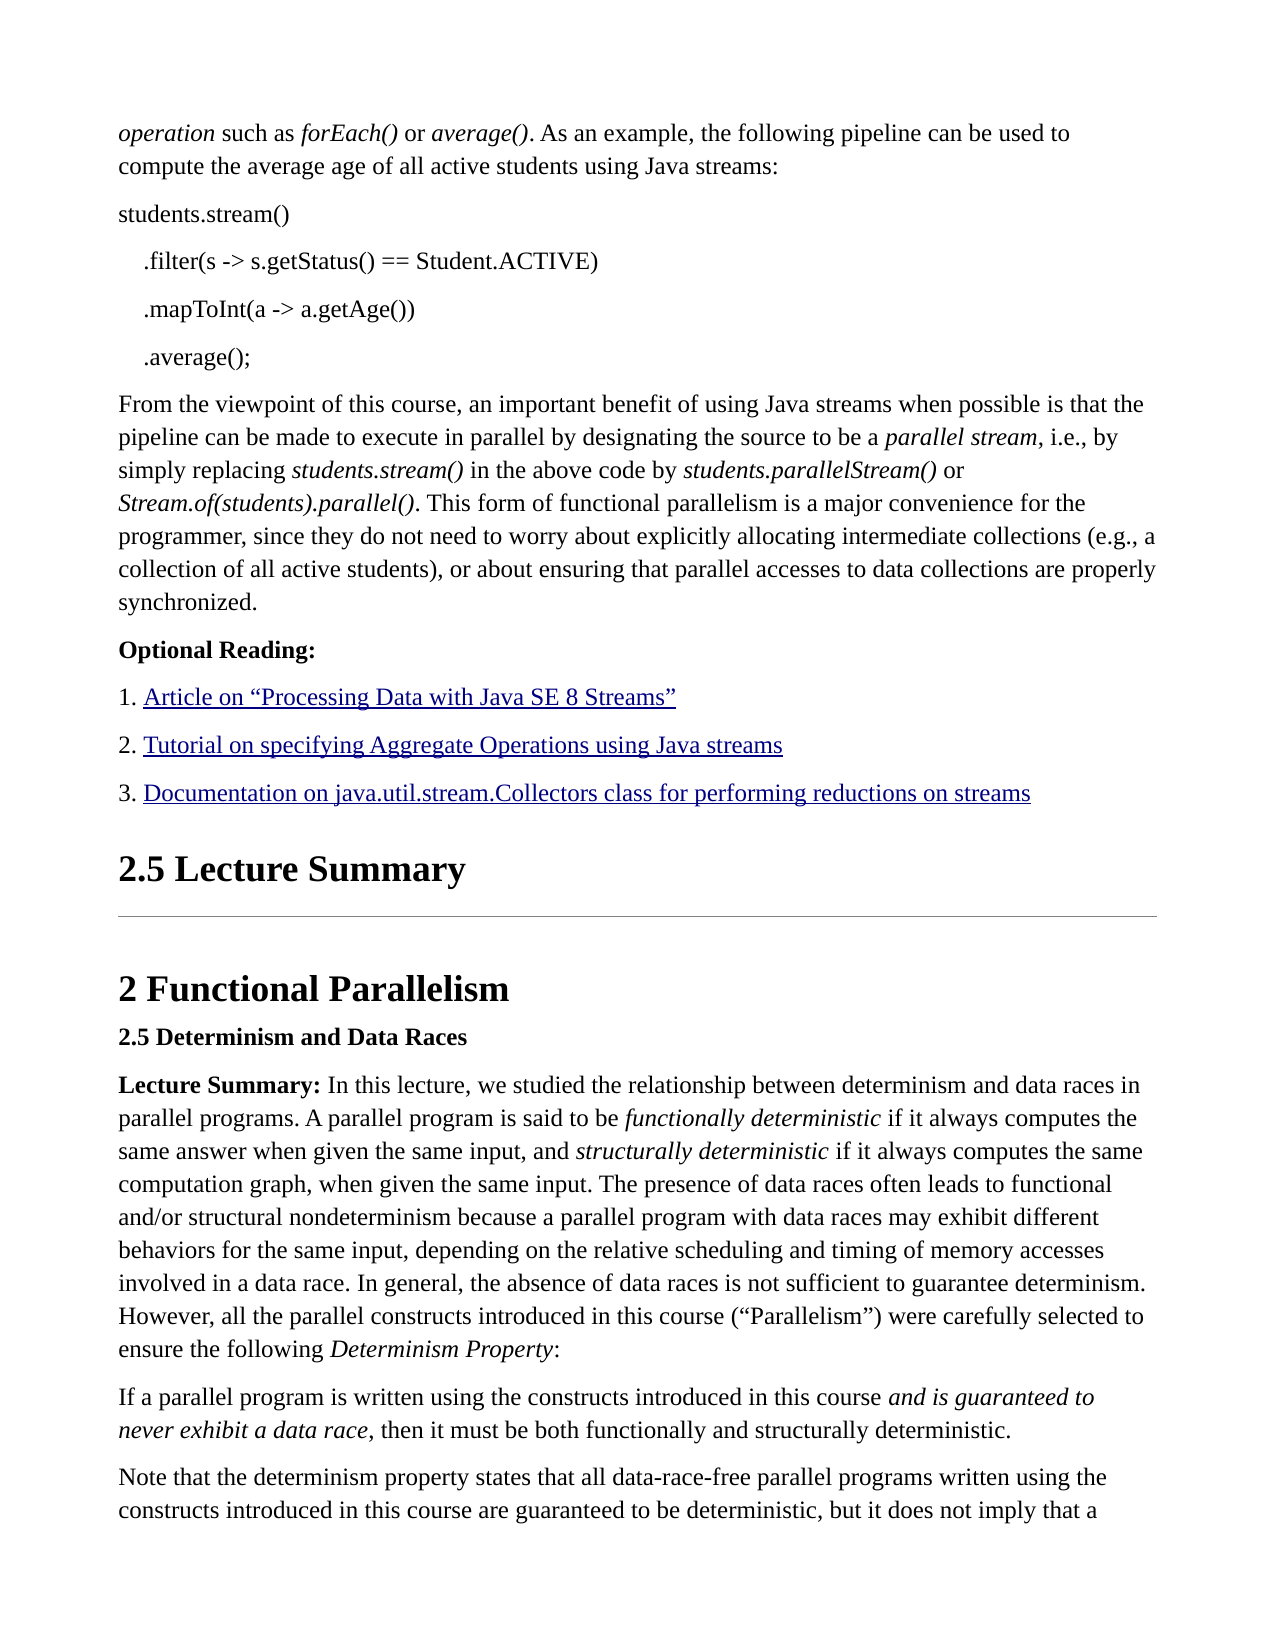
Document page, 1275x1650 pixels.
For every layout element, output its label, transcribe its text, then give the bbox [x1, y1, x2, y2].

text Optional Reading: [118, 635, 1157, 664]
text 2.5 Determinism and Data Races [118, 1022, 1157, 1051]
text Lecture Summary: In this lecture, we studied the relationship between determinism and data races in parallel programs. A parallel program is said to be functionally deterministic if it always computes the same answer when given the same input, and structurally deterministic if it always computes the same computation graph, when given the same input. The presence of data races often leads to functional and/or structural nondeterminism because a parallel program with data races may exhibit different behaviors for the same input, depending on the relative scheduling and timing of memory accesses involved in a data race. In general, the absence of data races is not sufficient to guarantee determinism. However, all the parallel constructs introduced in this course (“Parallelism”) were carefully selected to ensure the following Determinism Property: [118, 1070, 1157, 1363]
text 3. Documentation on java.util.stream.Collectors class for performing reductions on streams [118, 778, 1157, 806]
text 2. Tutorial on specifying Aggregate Operations using Java streams [118, 730, 1157, 759]
text Note that the determinism property states that all data-race-free parallel programs written using the constructs introduced in this course are guaranteed to be deterministic, but it does not imply that a [118, 1462, 1157, 1524]
text If a parallel program is written using the constructs introduced in this course and is guaranteed to never exhibit a data race, then it must be both functionally and structurally deterministic. [118, 1382, 1157, 1444]
text From the viewpoint of this course, an important benefit of using Java streams when possible is that the pipeline can be made to execute in parallel by designating the source to be a parallel stream, i.e., by simply replacing students.stream() in the above code by students.parallelStream() or Stream.of(students).parallel(). This form of functional parallelism is a major convenience for the programmer, since they do not need to worry about explicitly allocating intermediate collections (e.g., a collection of all active students), or about ensuring that parallel accesses to data collections are properly synchronized. [118, 389, 1157, 616]
text .filter(s -> s.getStatus() == Student.ACTIVE) [118, 246, 1157, 275]
text .mapToInt(a -> a.getAge()) [118, 294, 1157, 323]
subtitle 2 Functional Parallelism [118, 967, 1157, 1010]
text operation such as forEach() or average(). As an example, the following pipeline can be used to compute the average age of all active students using Java streams: [118, 118, 1157, 180]
text .average(); [118, 342, 1157, 370]
subtitle 2.5 Lecture Summary [118, 846, 1157, 889]
text 1. Article on “Processing Data with Java SE 8 Streams” [118, 682, 1157, 711]
text students.stream() [118, 199, 1157, 227]
